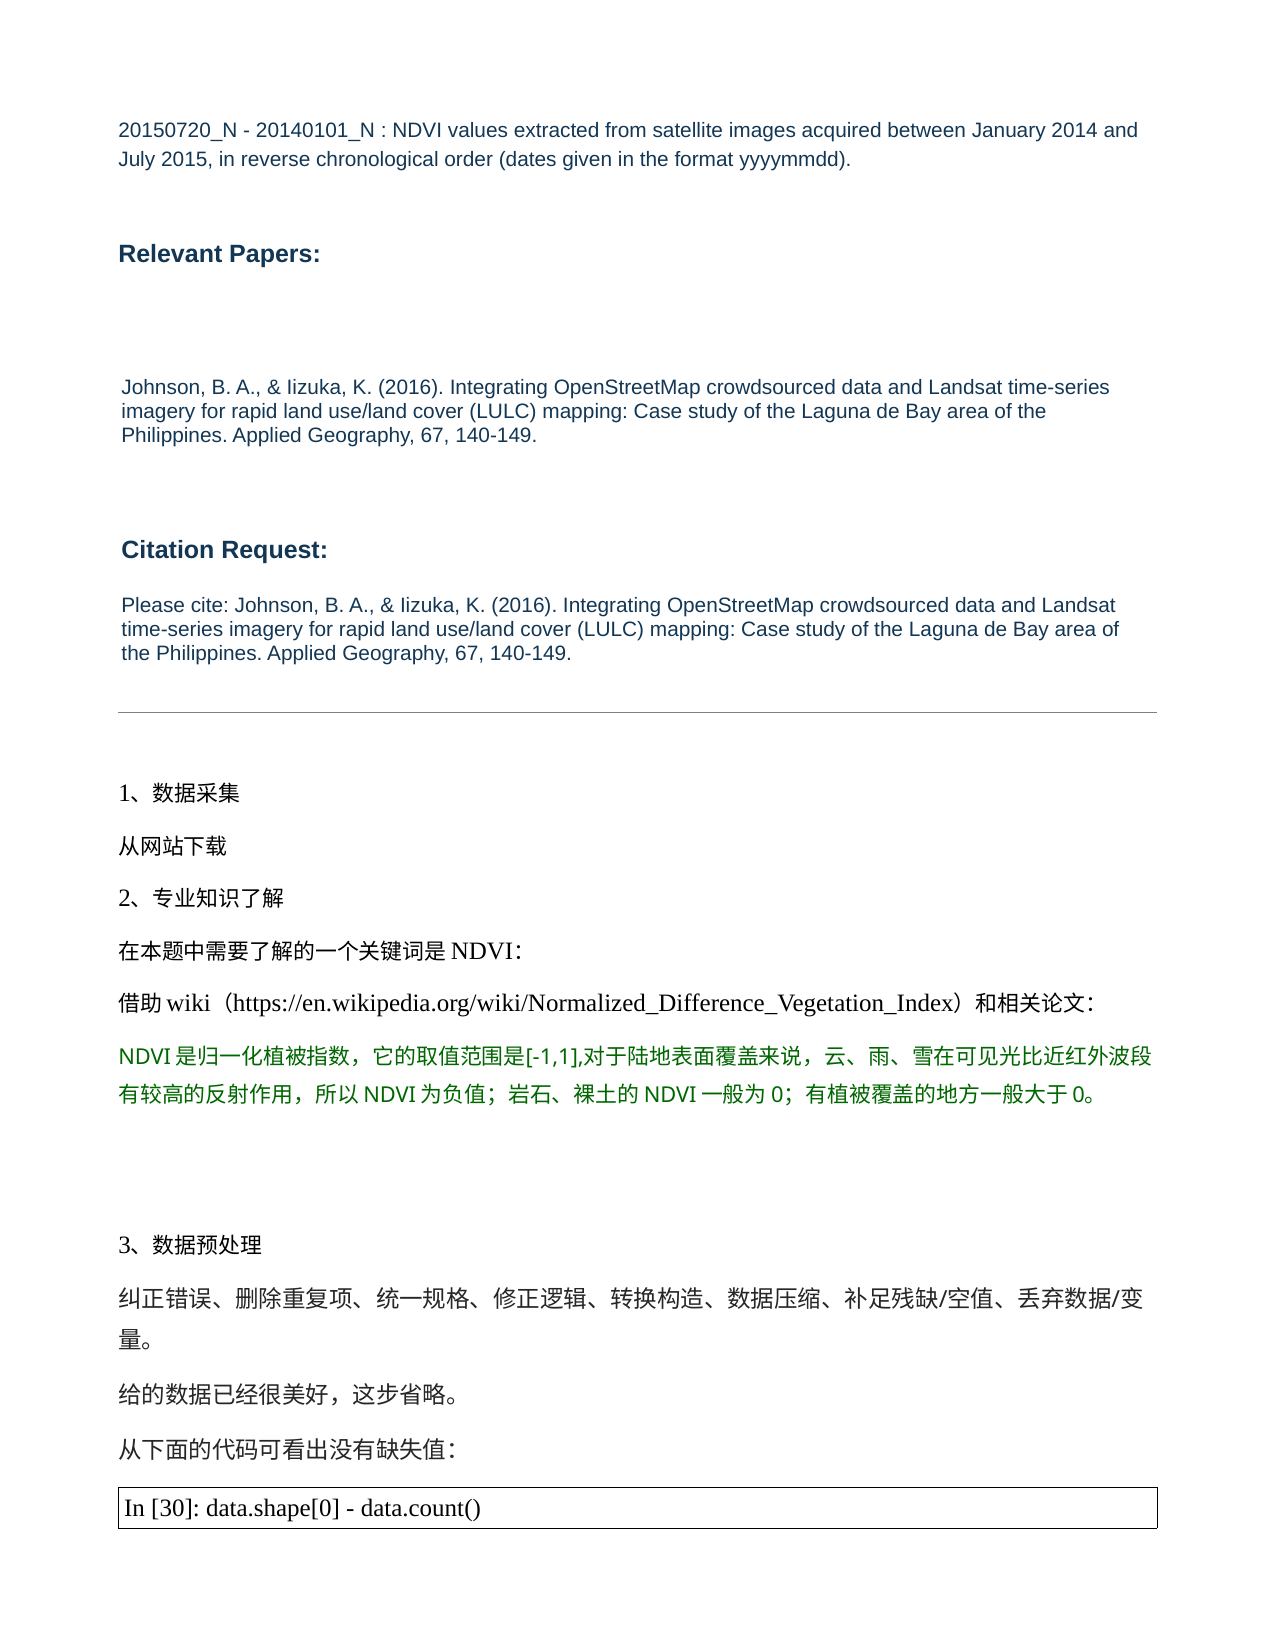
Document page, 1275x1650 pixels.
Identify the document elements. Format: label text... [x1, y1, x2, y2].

text 在本题中需要了解的一个关键词是NDVI： [118, 934, 1157, 966]
text 给的数据已经很美好，这步省略。 [118, 1376, 1157, 1410]
text 3、数据预处理 [118, 1228, 1157, 1259]
table_header Johnson, B. A., & Iizuka, K. (2016). Integrating OpenStreetMap crowdsourced data and Landsat time-series imagery for rapid land use/land cover (LULC) mapping: Case study of the Laguna de Bay area of the Philippines. Applied Geography, 67, 140-149. Citation Request: Please cite: Johnson, B. A., & Iizuka, K. (2016). Integrating OpenStreetMap crowdsourced data and Landsat time-series imagery for rapid land use/land cover (LULC) mapping: Case study of the Laguna de Bay area of the Philippines. Applied Geography, 67, 140-149. [118, 372, 1157, 697]
text 从下面的代码可看出没有缺失值： [118, 1432, 1157, 1466]
text 2、专业知识了解 [118, 881, 1157, 913]
text NDVI是归一化植被指数，它的取值范围是[-1,1],对于陆地表面覆盖来说，云、雨、雪在可见光比近红外波段有较高的反射作用，所以NDVI为负值；岩石、裸土的NDVI一般为0；有植被覆盖的地方一般大于0。 [118, 1039, 1157, 1109]
text 借助wiki（https://en.wikipedia.org/wiki/Normalized_Difference_Vegetation_Index）和相关论文： [118, 986, 1157, 1018]
text 20150720_N - 20140101_N : NDVI values extracted from satellite images acquired between January 2014 and July 2015, in reverse chronological order (dates given in the format yyyymmdd). [118, 118, 1157, 171]
text 从网站下载 [118, 829, 1157, 861]
text 1、数据采集 [118, 741, 1157, 808]
table_header In [30]: data.shape[0] - data.count() [119, 1488, 1157, 1527]
text 纠正错误、删除重复项、统一规格、修正逻辑、转换构造、数据压缩、补足残缺/空值、丢弃数据/变量。 [118, 1280, 1157, 1355]
text Relevant Papers: [118, 239, 1157, 268]
